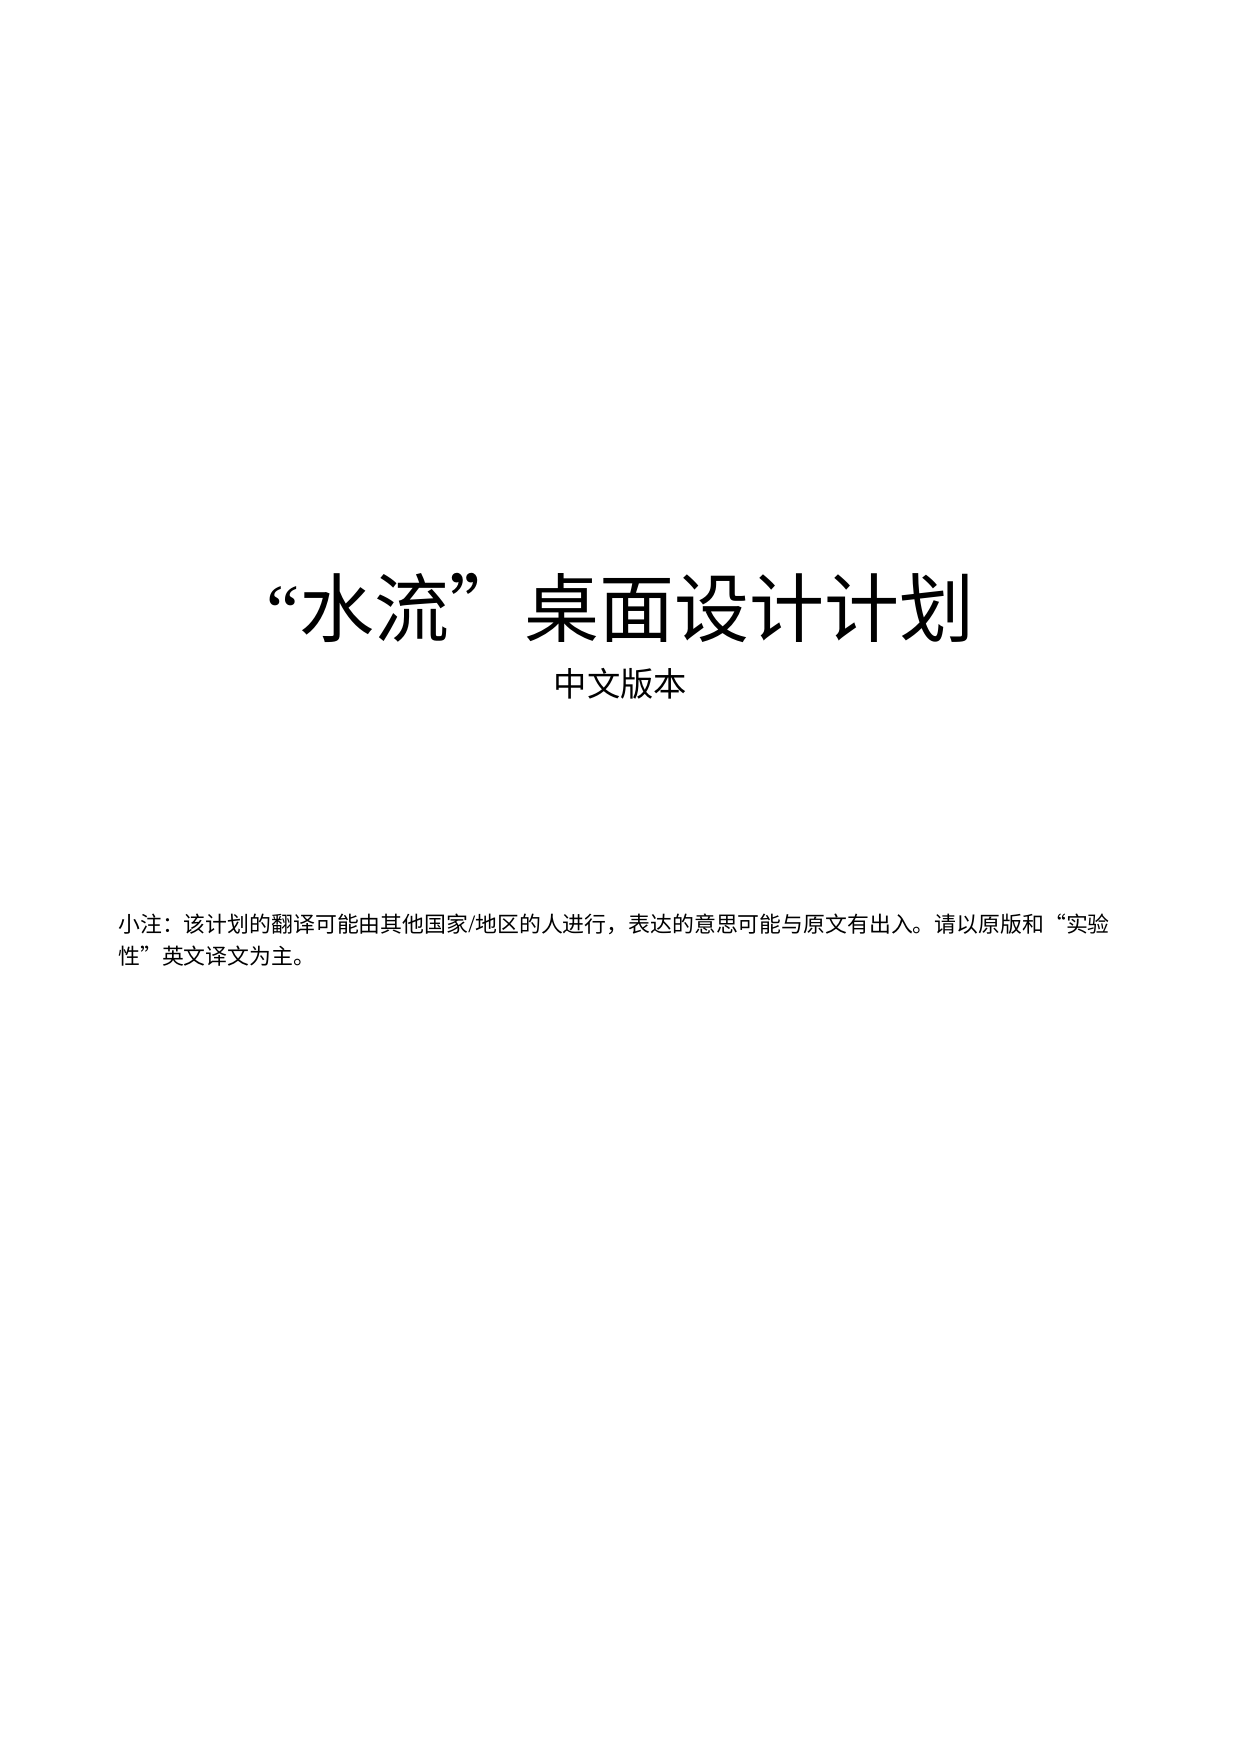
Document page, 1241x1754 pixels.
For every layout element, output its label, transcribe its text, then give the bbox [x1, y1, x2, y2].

text 小注：该计划的翻译可能由其他国家/地区的人进行，表达的意思可能与原文有出入。请以原版和“实验性”英文译文为主。 [118, 907, 1122, 971]
text 中文版本 [118, 658, 1122, 706]
text “水流”桌面设计计划 [118, 549, 1122, 658]
